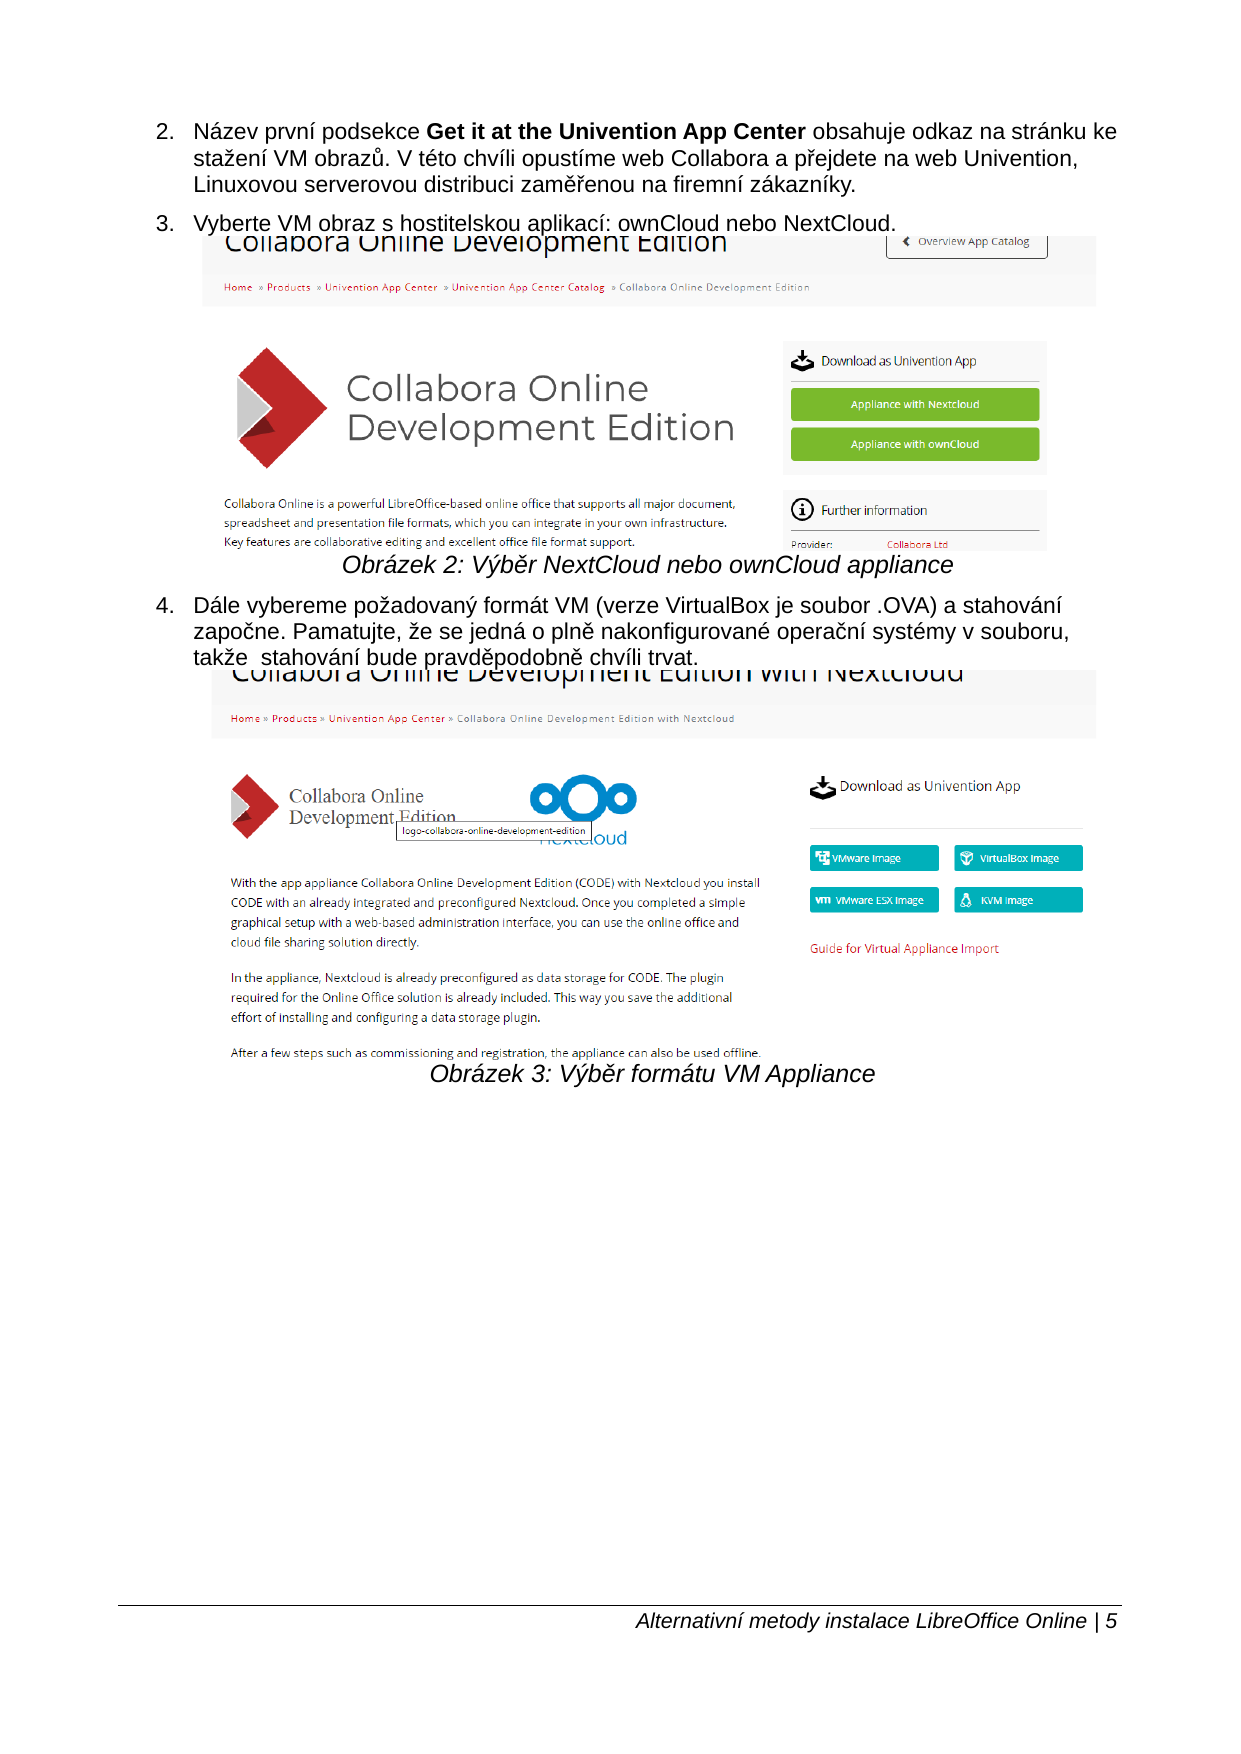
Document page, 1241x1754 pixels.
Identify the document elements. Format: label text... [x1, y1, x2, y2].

picture [202, 236, 1097, 551]
picture [211, 670, 1097, 1060]
list Dále vybereme požadovaný formát VM (verze VirtualBox je soubor .OVA) a stahování započne. Pamatujte, že se jedná o plně nakonfigurované operační systémy v souboru, takže stahování bude pravděpodobně chvíli trvat. [156, 592, 1122, 1088]
list Vyberte VM obraz s hostitelskou aplikací: ownCloud nebo NextCloud. [156, 210, 1122, 579]
list Název první podsekce Get it at the Univention App Center obsahuje odkaz na stránku ke stažení VM obrazů. V této chvíli opustíme web Collabora a přejdete na web Univention, Linuxovou serverovou distribuci zaměřenou na firemní zákazníky. [156, 118, 1122, 197]
list Obrázek 3: Výběr formátu VM Appliance [193, 671, 1114, 1088]
list Obrázek 2: Výběr NextCloud nebo ownCloud appliance [193, 236, 1106, 579]
